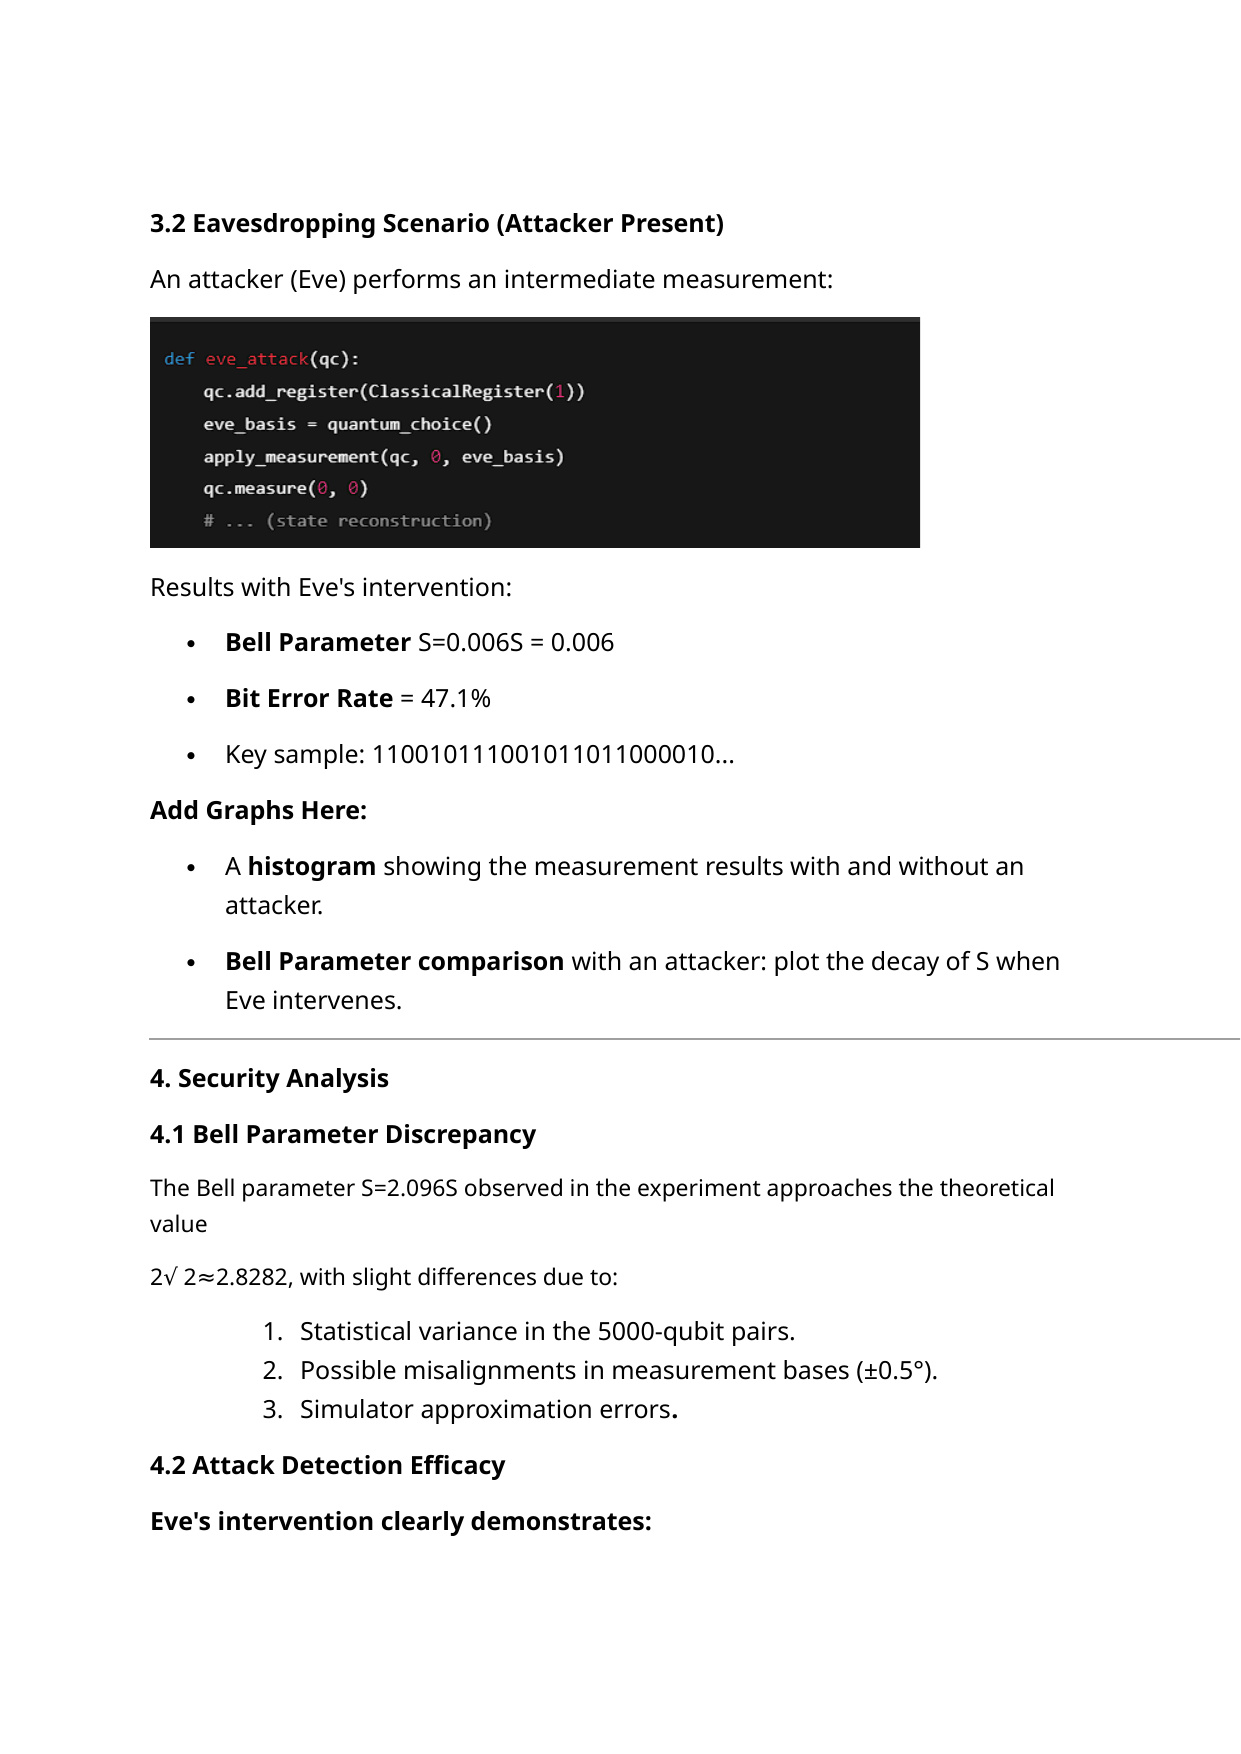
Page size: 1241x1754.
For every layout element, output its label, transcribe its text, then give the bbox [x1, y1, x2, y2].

list Possible misalignments in measurement bases (±0.5°). [262, 1352, 1090, 1387]
text 2√ 2≈2.8282, with slight differences due to: [150, 1261, 1090, 1292]
text 4.1 Bell Parameter Discrepancy [150, 1116, 1090, 1150]
list A histogram showing the measurement results with and without an attacker. [187, 848, 1090, 922]
text Results with Eve's intervention: [150, 569, 1090, 603]
text 3.2 Eavesdropping Scenario (Attacker Present) [150, 206, 1090, 240]
list Bell Parameter comparison with an attacker: plot the decay of S when Eve intervenes. [187, 943, 1090, 1017]
list Bell Parameter S=0.006S = 0.006 [187, 625, 1090, 659]
list Statistical variance in the 5000-qubit pairs. [262, 1313, 1090, 1347]
text An attacker (Eve) performs an intermediate measurement: [150, 262, 1090, 296]
text The Bell parameter S=2.096S observed in the experiment approaches the theoretical value [150, 1172, 1090, 1239]
list Key sample: 110010111001011011000010... [187, 737, 1090, 771]
text Add Graphs Here: [150, 793, 1090, 827]
list Bit Error Rate = 47.1% [187, 681, 1090, 715]
text 4.2 Attack Detection Efficacy [150, 1447, 1090, 1482]
text Eve's intervention clearly demonstrates: [150, 1503, 1090, 1537]
list Simulator approximation errors. [262, 1392, 1090, 1426]
text 4. Security Analysis [150, 1061, 1090, 1094]
